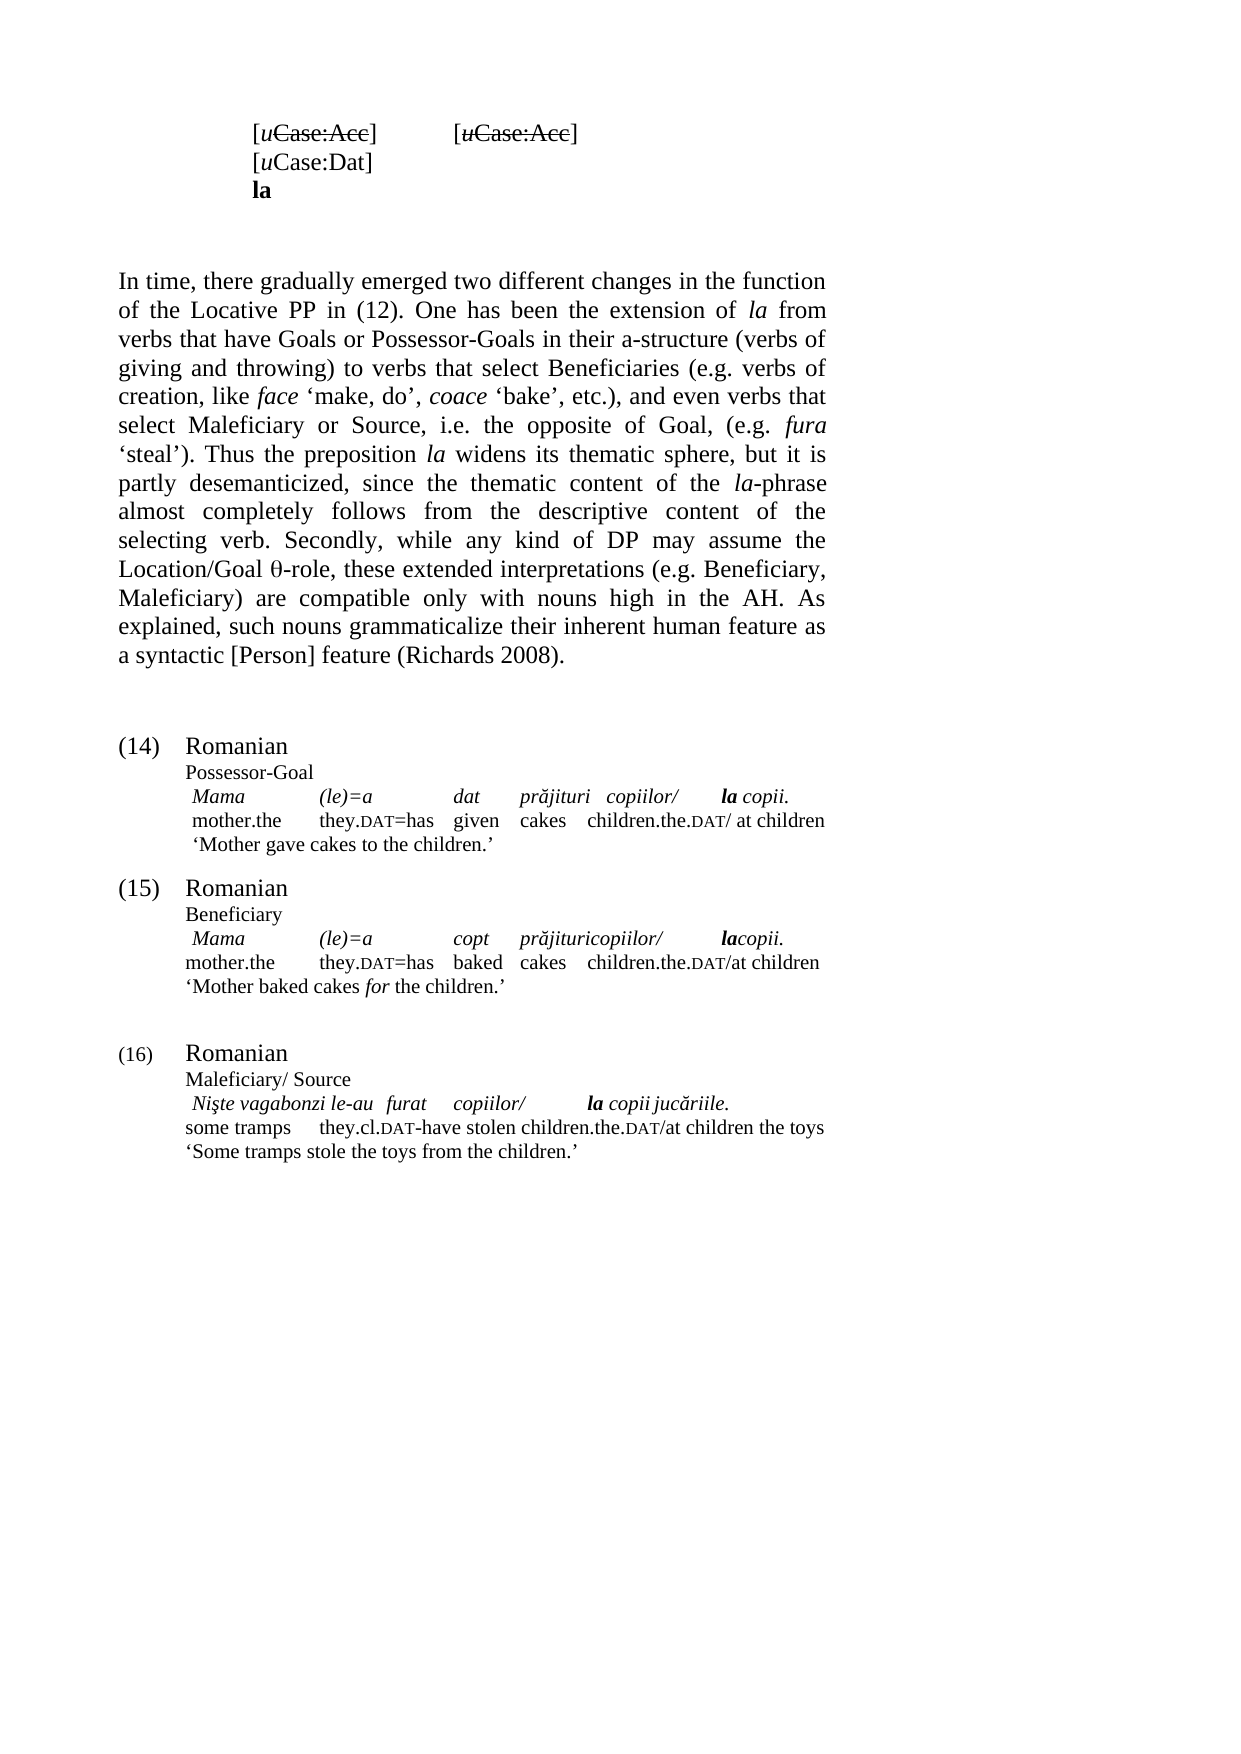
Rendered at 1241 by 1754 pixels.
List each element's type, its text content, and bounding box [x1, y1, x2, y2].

text Mama (le)=a copt prăjituricopiilor/ lacopii. [118, 926, 827, 949]
text (15) Romanian [118, 873, 827, 901]
text Possessor-Goal [118, 760, 827, 784]
text some tramps they.cl.dat-have stolen children.the.dat/at children the toys [118, 1115, 827, 1139]
text Beneficiary [118, 901, 827, 926]
text ‘Some tramps stole the toys from the children.’ [118, 1139, 827, 1163]
text ‘Mother baked cakes for the children.’ [118, 974, 827, 998]
text Maleficiary/ Source [118, 1067, 827, 1091]
text (16) Romanian [118, 1038, 827, 1067]
text la [118, 176, 827, 204]
text mother.the they.dat=has baked cakes children.the.dat/at children [118, 949, 827, 974]
text Mama (le)=a dat prăjituri copiilor/ la copii. [118, 784, 827, 808]
text Nişte vagabonzi le-au furat copiilor/ la copii jucăriile. [192, 1091, 827, 1115]
text mother.the they.dat=has given cakes children.the.dat/ at children [118, 808, 827, 832]
text [uCase:Acc] [uCase:Acc] [118, 118, 827, 147]
text (14) Romanian [118, 731, 827, 760]
text [uCase:Dat] [118, 147, 827, 176]
text ‘Mother gave cakes to the children.’ [118, 832, 827, 856]
text In time, there gradually emerged two different changes in the function of the Locative PP in (12). One has been the extension of la from verbs that have Goals or Possessor-Goals in their a-structure (verbs of giving and throwing) to verbs that select Beneficiaries (e.g. verbs of creation, like face ‘make, do’, coace ‘bake’, etc.), and even verbs that select Maleficiary or Source, i.e. the opposite of Goal, (e.g. fura ‘steal’). Thus the preposition la widens its thematic sphere, but it is partly desemanticized, since the thematic content of the la-phrase almost completely follows from the descriptive content of the selecting verb. Secondly, while any kind of DP may assume the Location/Goal -role, these extended interpretations (e.g. Beneficiary, Maleficiary) are compatible only with nouns high in the AH. As explained, such nouns grammaticalize their inherent human feature as a syntactic [Person] feature (Richards 2008). [118, 266, 827, 669]
